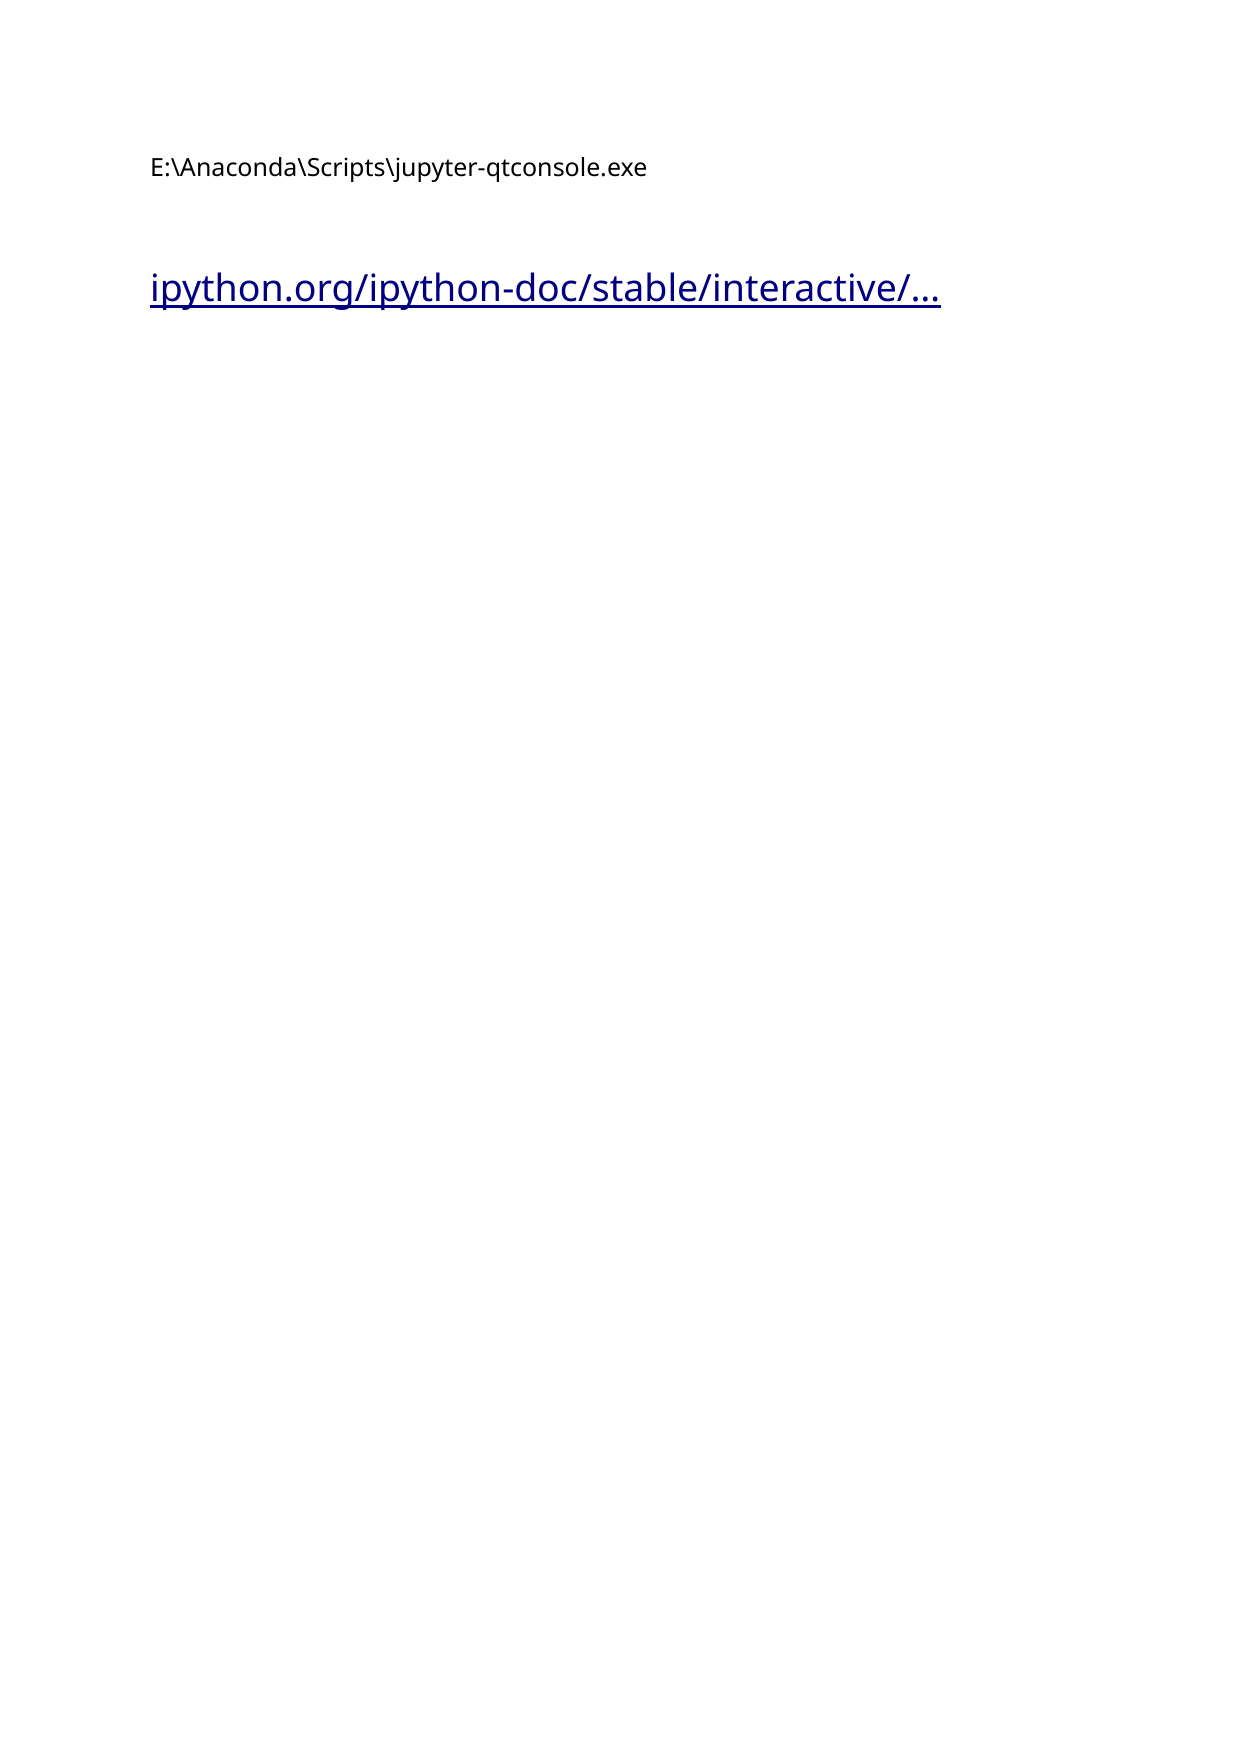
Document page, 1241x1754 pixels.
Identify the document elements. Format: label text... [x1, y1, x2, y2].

text E:\Anaconda\Scripts\jupyter-qtconsole.exe [150, 150, 1090, 184]
text ipython.org/ipython-doc/stable/interactive/… [150, 262, 1090, 313]
